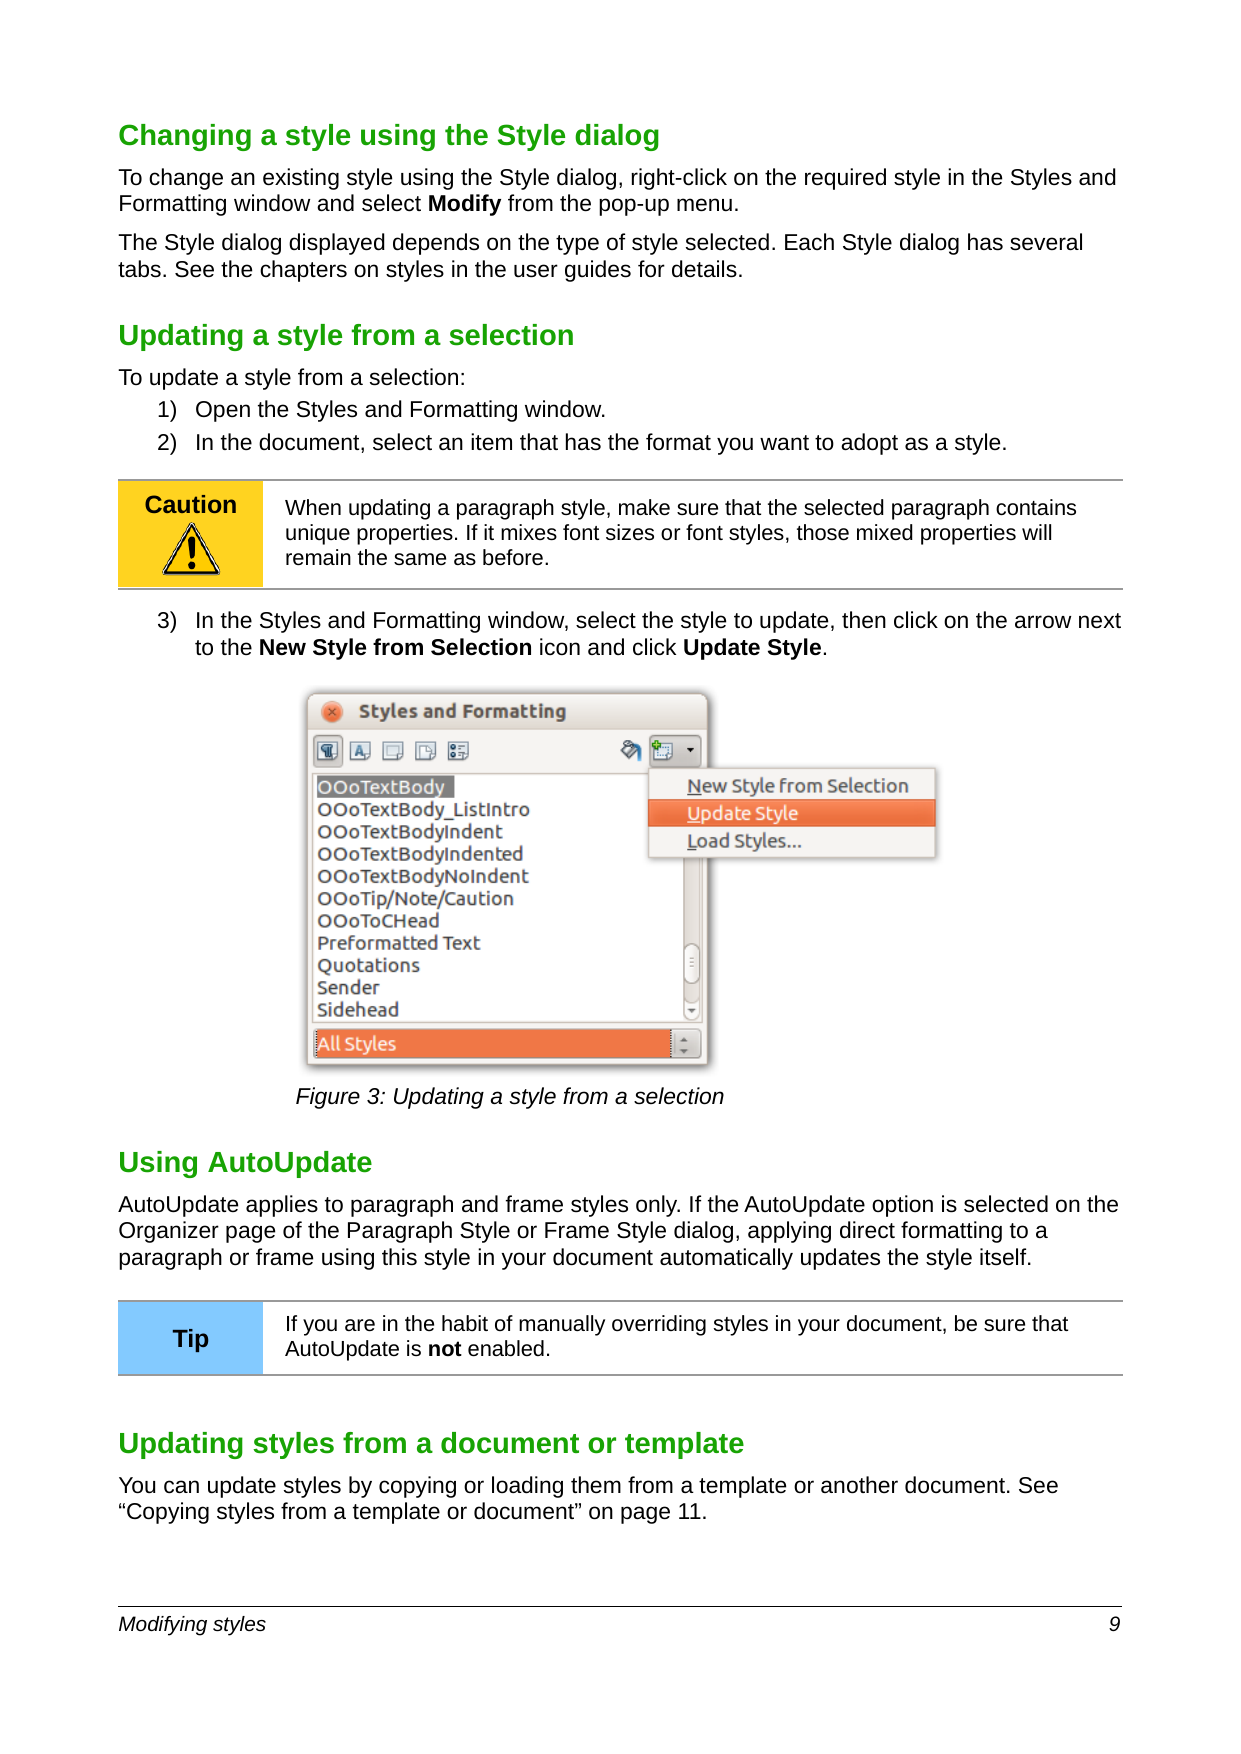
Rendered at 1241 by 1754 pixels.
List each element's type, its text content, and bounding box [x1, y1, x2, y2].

list Open the Styles and Formatting window. [177, 396, 1122, 423]
table_header Tip [118, 1302, 263, 1374]
picture [295, 685, 945, 1077]
table_header If you are in the habit of manually overriding styles in your document, be sure that AutoUpdate is not enabled. [264, 1302, 1122, 1374]
subtitle Updating styles from a document or template [118, 1426, 1122, 1459]
text AutoUpdate applies to paragraph and frame styles only. If the AutoUpdate option is selected on the Organizer page of the Paragraph Style or Frame Style dialog, applying direct formatting to a paragraph or frame using this style in your document automatically updates the style itself. [118, 1191, 1122, 1270]
table_header Caution [118, 481, 263, 587]
table_header When updating a paragraph style, make sure that the selected paragraph contains unique properties. If it mixes font sizes or font styles, those mixed properties will remain the same as before. [264, 481, 1123, 587]
subtitle Changing a style using the Style dialog [118, 118, 1122, 152]
list To update a style from a selection: [118, 363, 1122, 390]
text You can update styles by copying or loading them from a template or another document. See “Copying styles from a template or document” on page 11. [118, 1472, 1122, 1524]
text The Style dialog displayed depends on the type of style selected. Each Style dialog has several tabs. See the chapters on styles in the user guides for details. [118, 229, 1122, 282]
list In the document, select an item that has the format you want to adopt as a style. [177, 429, 1122, 455]
text To change an existing style using the Style dialog, right-click on the required style in the Styles and Formatting window and select Modify from the pop-up menu. [118, 164, 1122, 217]
list In the Styles and Formatting window, select the style to update, then click on the arrow next to the New Style from Selection icon and click Update Style. [177, 607, 1122, 660]
subtitle Updating a style from a selection [118, 317, 1122, 351]
subtitle Using AutoUpdate [118, 1145, 1122, 1178]
text Figure 3: Updating a style from a selection [295, 1083, 945, 1109]
picture [158, 518, 224, 579]
